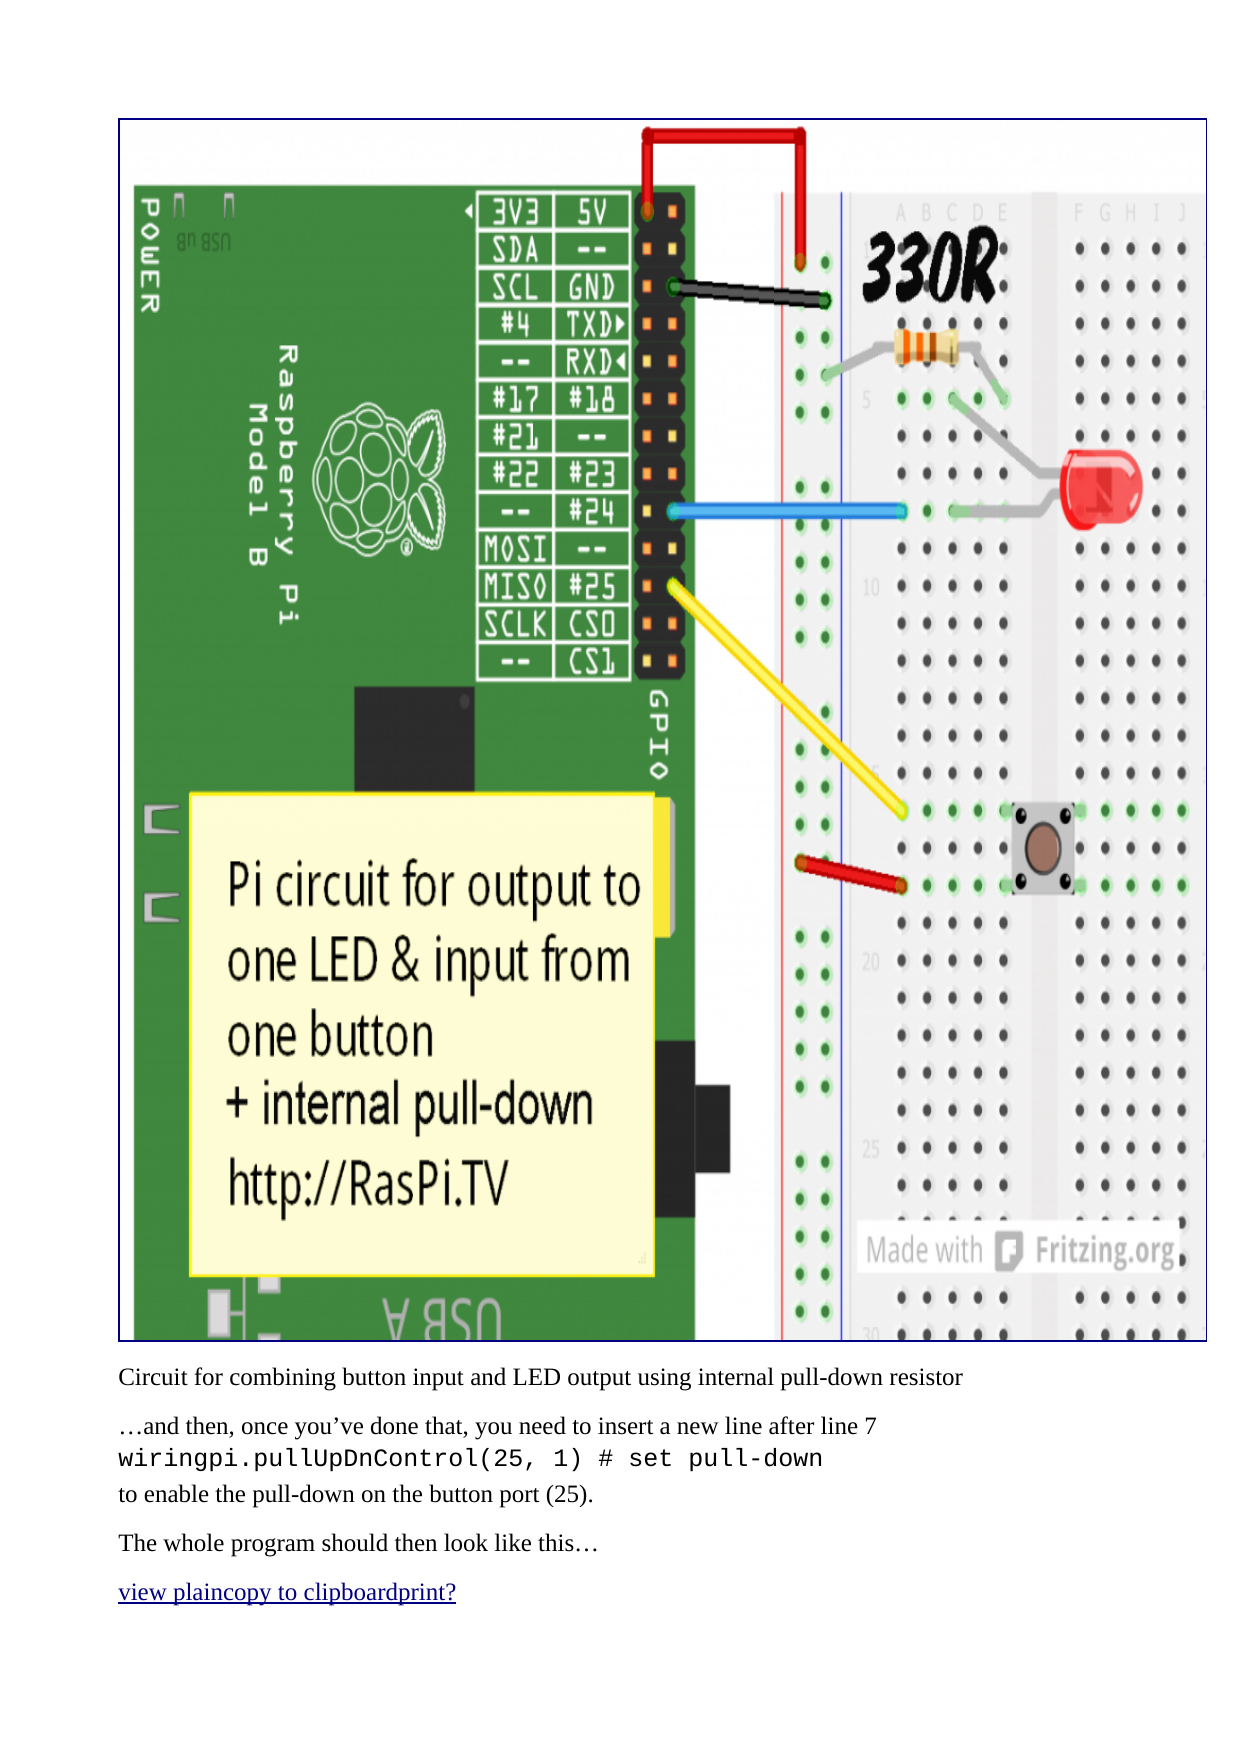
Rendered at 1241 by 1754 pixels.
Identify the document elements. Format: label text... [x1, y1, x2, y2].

text view plaincopy to clipboardprint? [118, 1577, 1122, 1606]
picture [120, 120, 1206, 1340]
text The whole program should then look like this… [118, 1528, 1122, 1557]
text Circuit for combining button input and LED output using internal pull-down resistor [118, 1362, 1122, 1391]
text …and then, once you’ve done that, you need to insert a new line after line 7 wiringpi.pullUpDnControl(25, 1) # set pull-down to enable the pull-down on the button port (25). [118, 1411, 1122, 1508]
